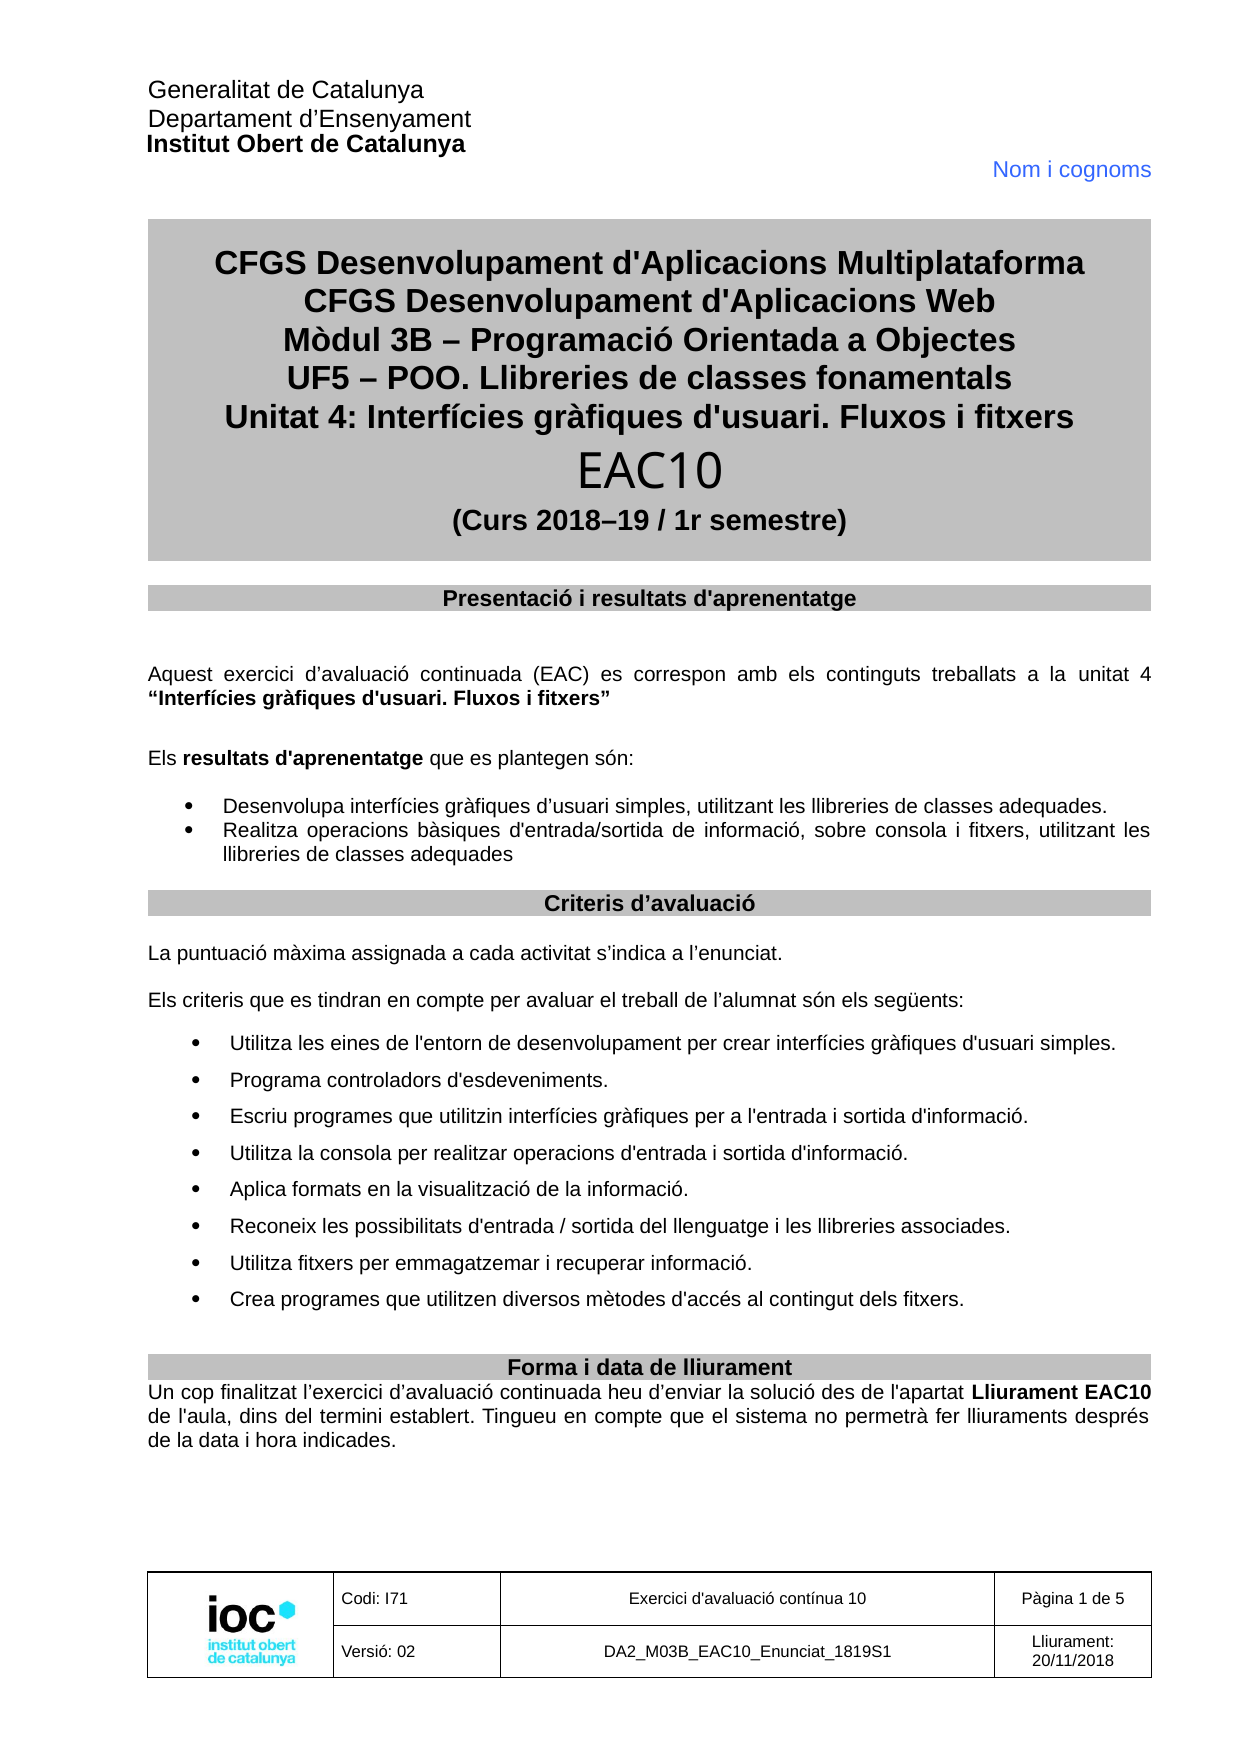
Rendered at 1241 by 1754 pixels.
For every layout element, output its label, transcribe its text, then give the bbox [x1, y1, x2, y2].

text Criteris d’avaluació [148, 890, 1151, 916]
list Realitza operacions bàsiques d'entrada/sortida de informació, sobre consola i fitxers, utilitzant les llibreries de classes adequades [185, 818, 1151, 866]
text CFGS Desenvolupament d'Aplicacions Web [148, 281, 1151, 320]
list Utilitza la consola per realitzar operacions d'entrada i sortida d'informació. [192, 1141, 1151, 1165]
list Aplica formats en la visualització de la informació. [192, 1177, 1151, 1201]
text Els criteris que es tindran en compte per avaluar el treball de l’alumnat són els següents: [148, 988, 1151, 1012]
list Reconeix les possibilitats d'entrada / sortida del llenguatge i les llibreries associades. [192, 1214, 1151, 1238]
text La puntuació màxima assignada a cada activitat s’indica a l’enunciat. [148, 940, 1151, 964]
subtitle UF5 – POO. Llibreries de classes fonamentals [148, 358, 1151, 397]
list Desenvolupa interfícies gràfiques d’usuari simples, utilitzant les llibreries de classes adequades. [185, 794, 1151, 818]
list Utilitza les eines de l'entorn de desenvolupament per crear interfícies gràfiques d'usuari simples. [192, 1031, 1151, 1055]
text CFGS Desenvolupament d'Aplicacions Multiplataforma [148, 243, 1151, 281]
text Un cop finalitzat l’exercici d’avaluació continuada heu d’enviar la solució des de l'apartat Lliurament EAC10 de l'aula, dins del termini establert. Tingueu en compte que el sistema no permetrà fer lliuraments després de la data i hora indicades. [148, 1380, 1151, 1452]
text (Curs 2018–19 / 1r semestre) [148, 503, 1151, 537]
list Crea programes que utilitzen diversos mètodes d'accés al contingut dels fitxers. [192, 1287, 1151, 1311]
text Forma i data de lliurament [148, 1354, 1151, 1380]
list Escriu programes que utilitzin interfícies gràfiques per a l'entrada i sortida d'informació. [192, 1104, 1151, 1128]
picture [195, 1581, 309, 1677]
text EAC10 [148, 435, 1151, 503]
text Aquest exercici d’avaluació continuada (EAC) es correspon amb els continguts treballats a la unitat 4 “Interfícies gràfiques d'usuari. Fluxos i fitxers” [148, 661, 1151, 709]
list Programa controladors d'esdeveniments. [192, 1067, 1151, 1092]
subtitle Mòdul 3B – Programació Orientada a Objectes [148, 320, 1151, 358]
subtitle Unitat 4: Interfícies gràfiques d'usuari. Fluxos i fitxers [148, 397, 1151, 435]
text Els resultats d'aprenentatge que es plantegen són: [148, 746, 1151, 770]
text Presentació i resultats d'aprenentatge [148, 585, 1151, 611]
list Utilitza fitxers per emmagatzemar i recuperar informació. [192, 1250, 1151, 1274]
